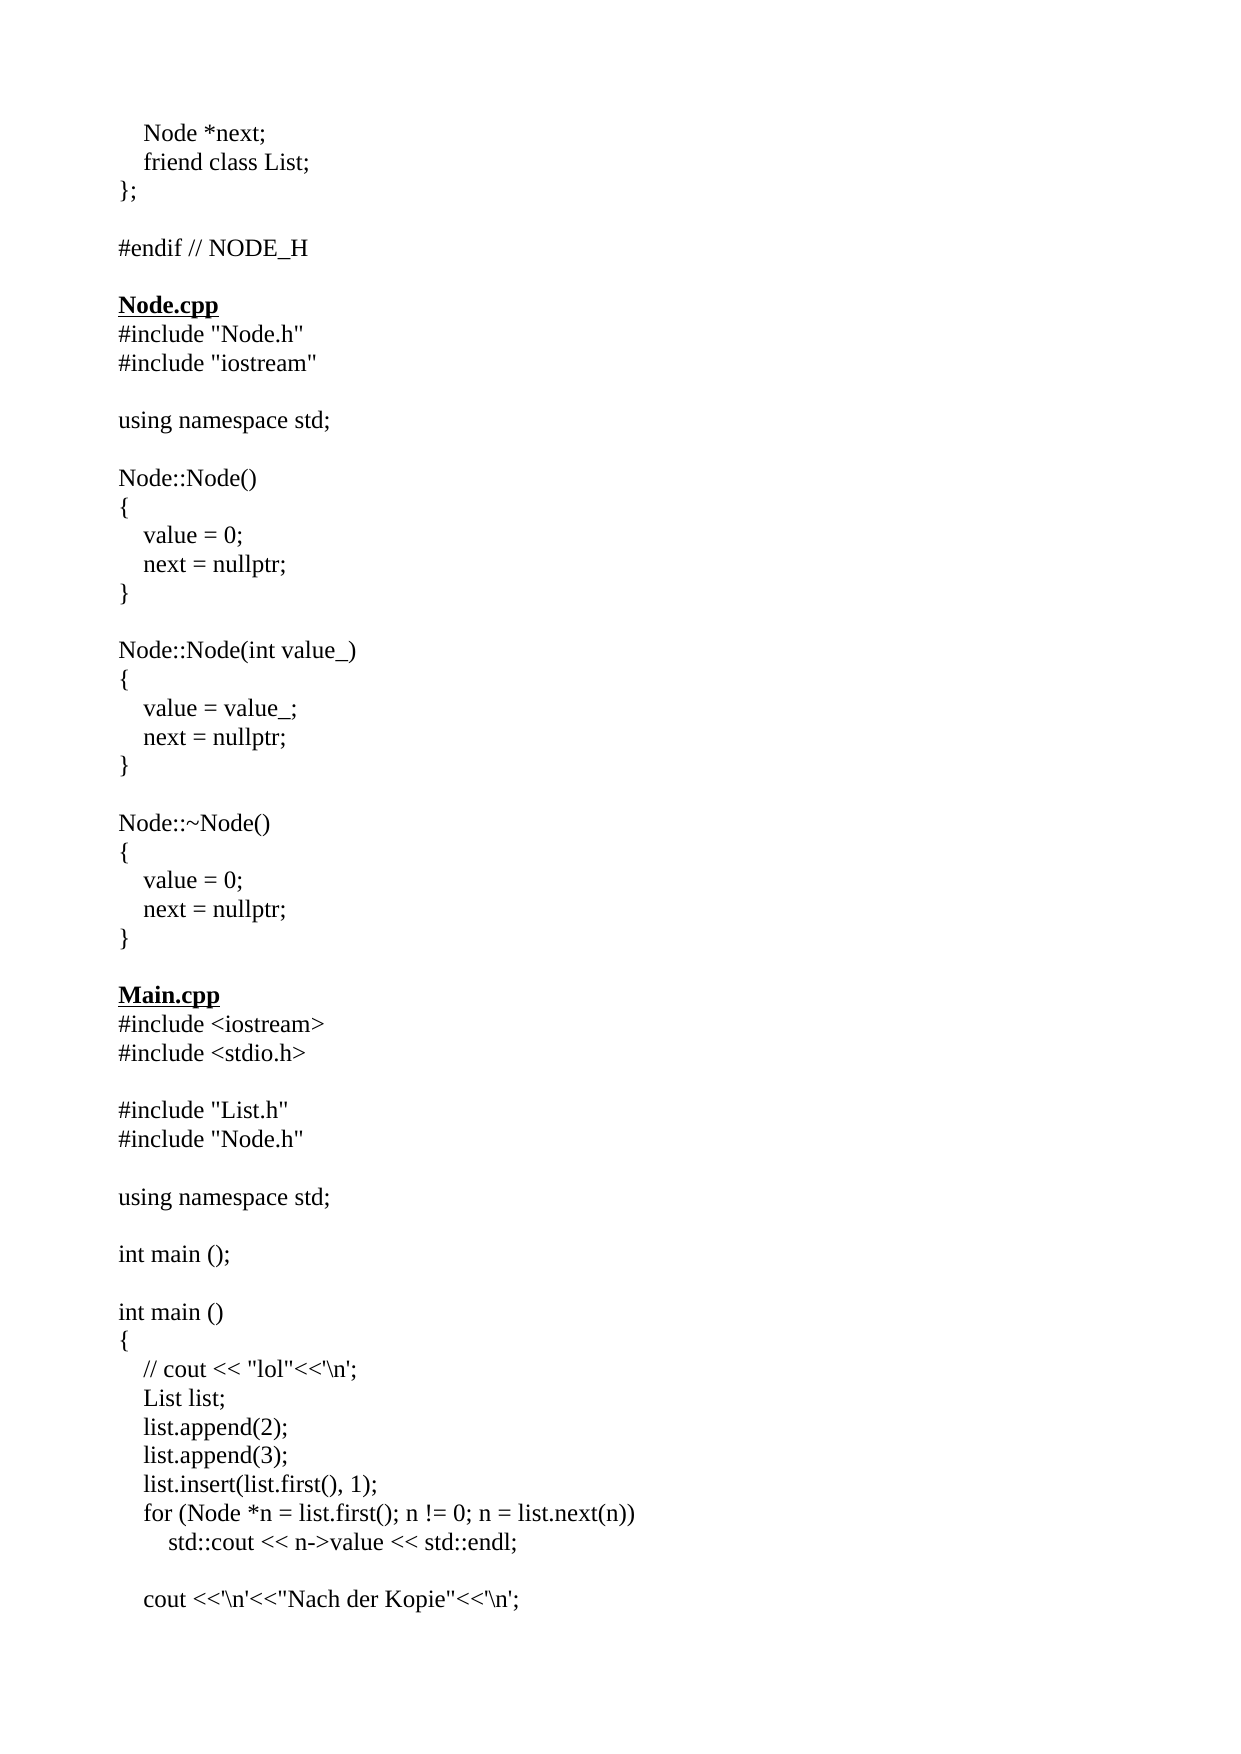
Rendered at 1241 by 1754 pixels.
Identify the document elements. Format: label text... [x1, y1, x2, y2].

text { [118, 1326, 1122, 1354]
text using namespace std; [118, 406, 1122, 434]
text next = nullptr; [118, 722, 1122, 751]
text Node::Node() [118, 463, 1122, 492]
text #include "Node.h" [118, 1124, 1122, 1153]
text #include "iostream" [118, 348, 1122, 377]
text #include <iostream> [118, 1009, 1122, 1038]
text std::cout << n->value << std::endl; [118, 1527, 1122, 1556]
text next = nullptr; [118, 549, 1122, 578]
text int main () [118, 1297, 1122, 1326]
text Node *next; [118, 118, 1122, 147]
text using namespace std; [118, 1182, 1122, 1211]
text } [118, 923, 1122, 952]
text friend class List; [118, 147, 1122, 176]
text for (Node *n = list.first(); n != 0; n = list.next(n)) [118, 1498, 1122, 1527]
text { [118, 664, 1122, 693]
text // cout << "lol"<<'\n'; [118, 1354, 1122, 1383]
text Node.cpp [118, 291, 1122, 319]
text int main (); [118, 1239, 1122, 1268]
text #include <stdio.h> [118, 1038, 1122, 1067]
text #endif // NODE_H [118, 233, 1122, 262]
text { [118, 837, 1122, 866]
text Node::~Node() [118, 808, 1122, 837]
text Main.cpp [118, 981, 1122, 1009]
text list.append(2); [118, 1412, 1122, 1441]
text Node::Node(int value_) [118, 636, 1122, 664]
text #include "List.h" [118, 1096, 1122, 1124]
text value = value_; [118, 693, 1122, 722]
text next = nullptr; [118, 894, 1122, 923]
text } [118, 751, 1122, 779]
text list.insert(list.first(), 1); [118, 1469, 1122, 1498]
text }; [118, 176, 1122, 204]
text cout <<'\n'<<"Nach der Kopie"<<'\n'; [118, 1584, 1122, 1613]
text } [118, 578, 1122, 607]
text { [118, 492, 1122, 521]
text value = 0; [118, 866, 1122, 894]
text list.append(3); [118, 1441, 1122, 1469]
text #include "Node.h" [118, 319, 1122, 348]
text value = 0; [118, 521, 1122, 549]
text List list; [118, 1383, 1122, 1412]
